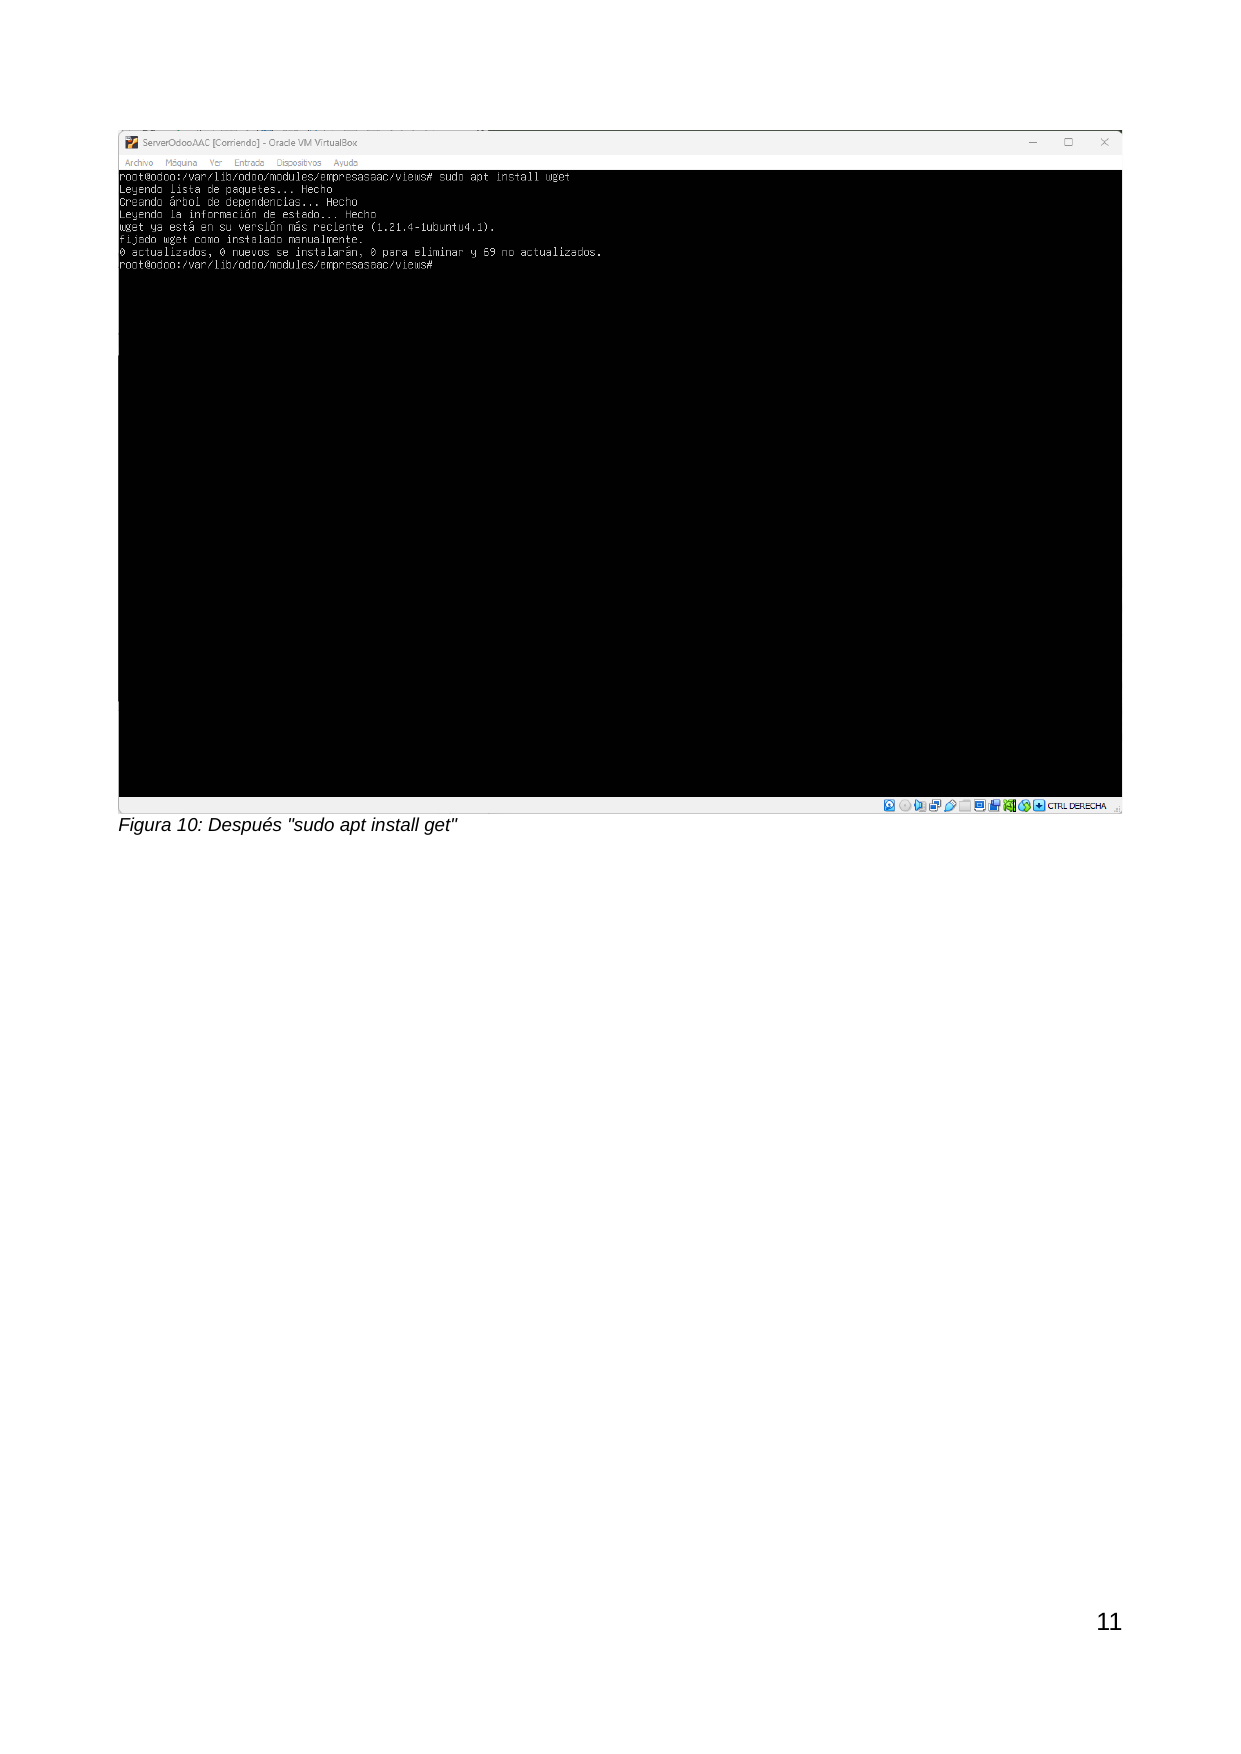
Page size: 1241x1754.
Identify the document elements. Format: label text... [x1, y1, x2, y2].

picture [118, 130, 1123, 814]
text Figura 10: Después "sudo apt install get" [118, 814, 1122, 835]
